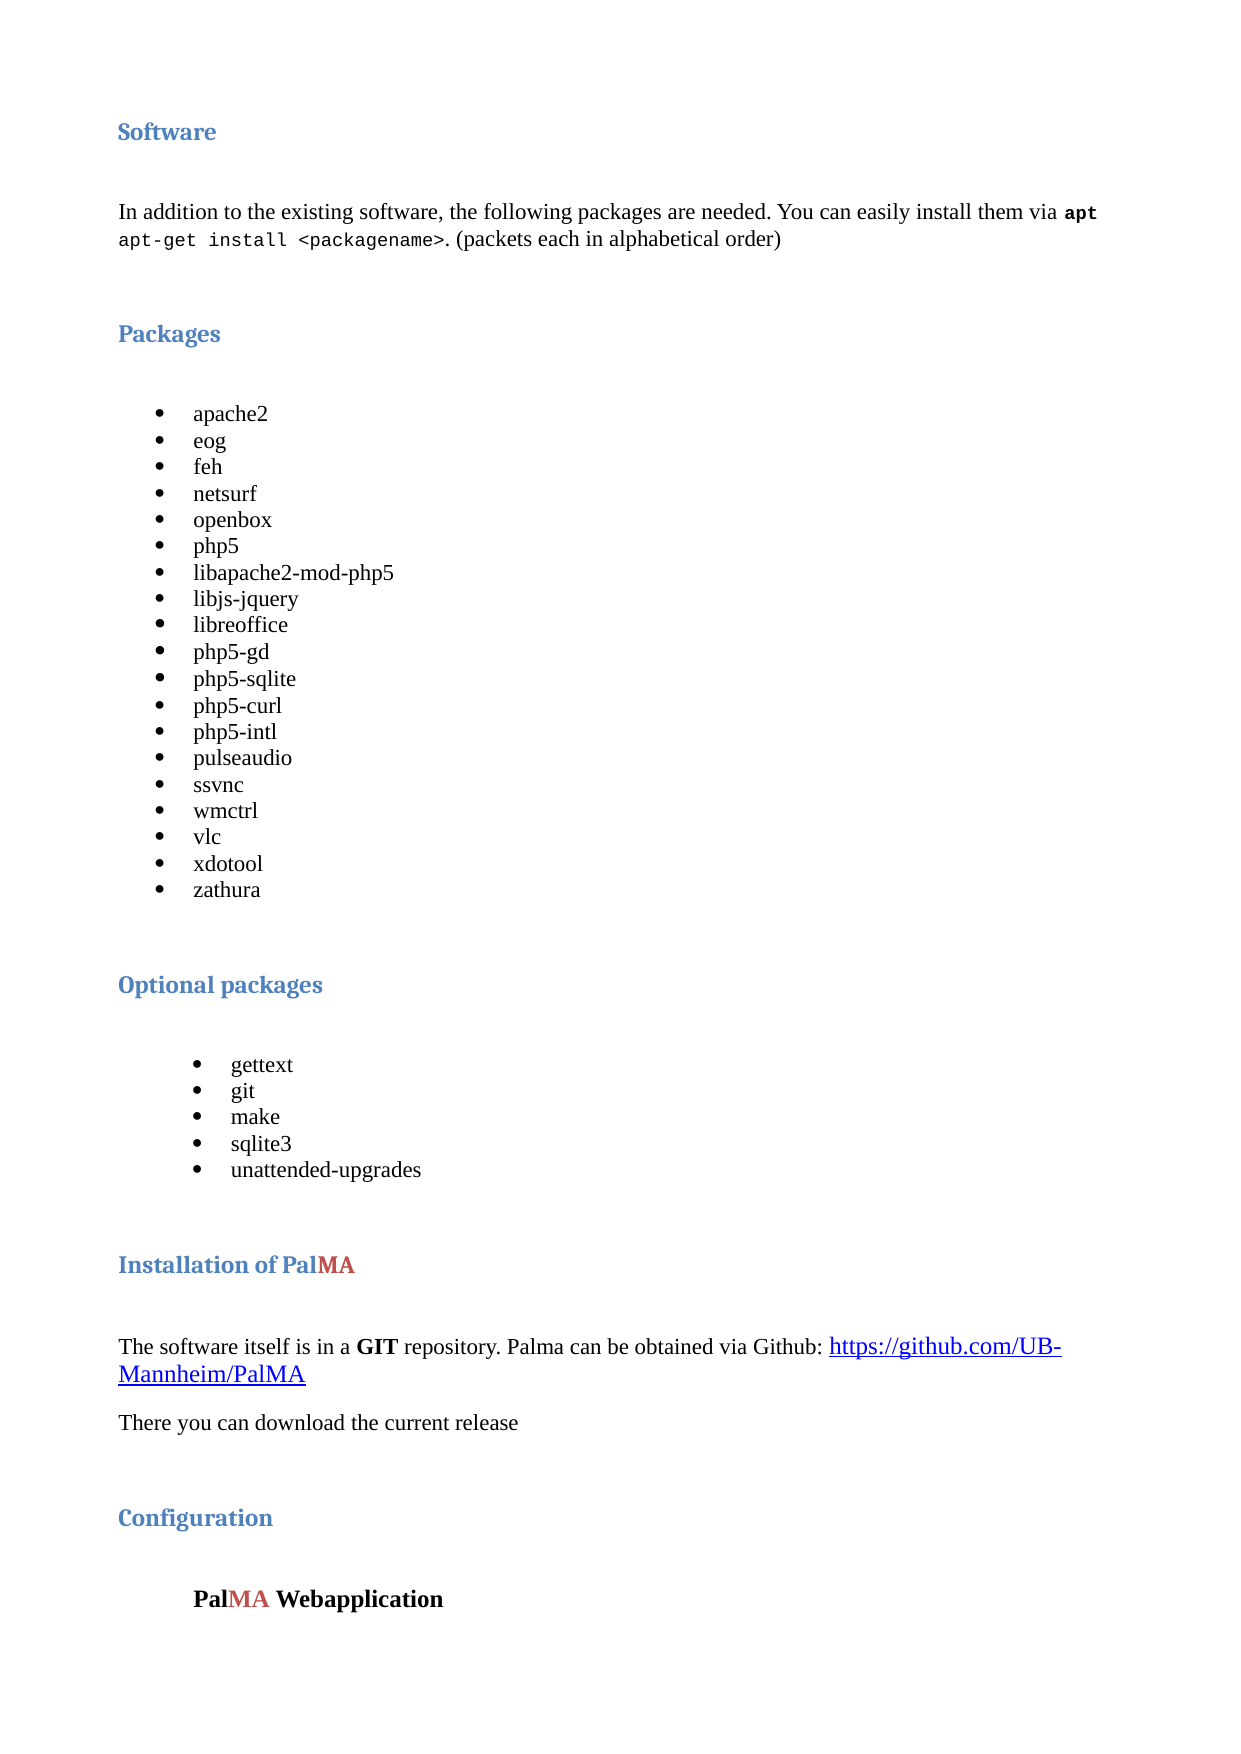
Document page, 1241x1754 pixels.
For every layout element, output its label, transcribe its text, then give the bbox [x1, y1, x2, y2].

list libjs-jquery [156, 585, 1122, 611]
list ssvnc [156, 771, 1122, 797]
list php5-curl [156, 692, 1122, 718]
list apache2 [156, 401, 1122, 427]
list PalMA Webapplication [193, 1584, 1122, 1612]
list git [193, 1077, 1122, 1103]
list unattended-upgrades [193, 1156, 1122, 1182]
list libreoffice [156, 611, 1122, 638]
list feh [156, 453, 1122, 479]
list php5-gd [156, 638, 1122, 665]
subtitle Optional packages [118, 971, 1122, 999]
text The software itself is in a GIT repository. Palma can be obtained via Github: https://github.com/UB-Mannheim/PalMA [118, 1331, 1122, 1388]
list wmctrl [156, 797, 1122, 823]
text There you can download the current release [118, 1409, 1122, 1435]
list netsurf [156, 479, 1122, 506]
list php5-intl [156, 718, 1122, 744]
list vlc [156, 823, 1122, 850]
list xdotool [156, 850, 1122, 876]
list sqlite3 [193, 1130, 1122, 1156]
subtitle Packages [118, 320, 1122, 349]
list pulseaudio [156, 744, 1122, 771]
subtitle Configuration [118, 1503, 1122, 1532]
list php5-sqlite [156, 665, 1122, 692]
subtitle Software [118, 118, 1122, 147]
list gettext [193, 1051, 1122, 1077]
subtitle Installation of PalMA [118, 1251, 1122, 1279]
list openbox [156, 506, 1122, 532]
text In addition to the existing software, the following packages are needed. You can easily install them via apt apt-get install <packagename>. (packets each in alphabetical order) [118, 198, 1122, 252]
list eog [156, 427, 1122, 453]
list make [193, 1103, 1122, 1130]
list libapache2-mod-php5 [156, 559, 1122, 585]
list php5 [156, 532, 1122, 559]
list zathura [156, 876, 1122, 902]
